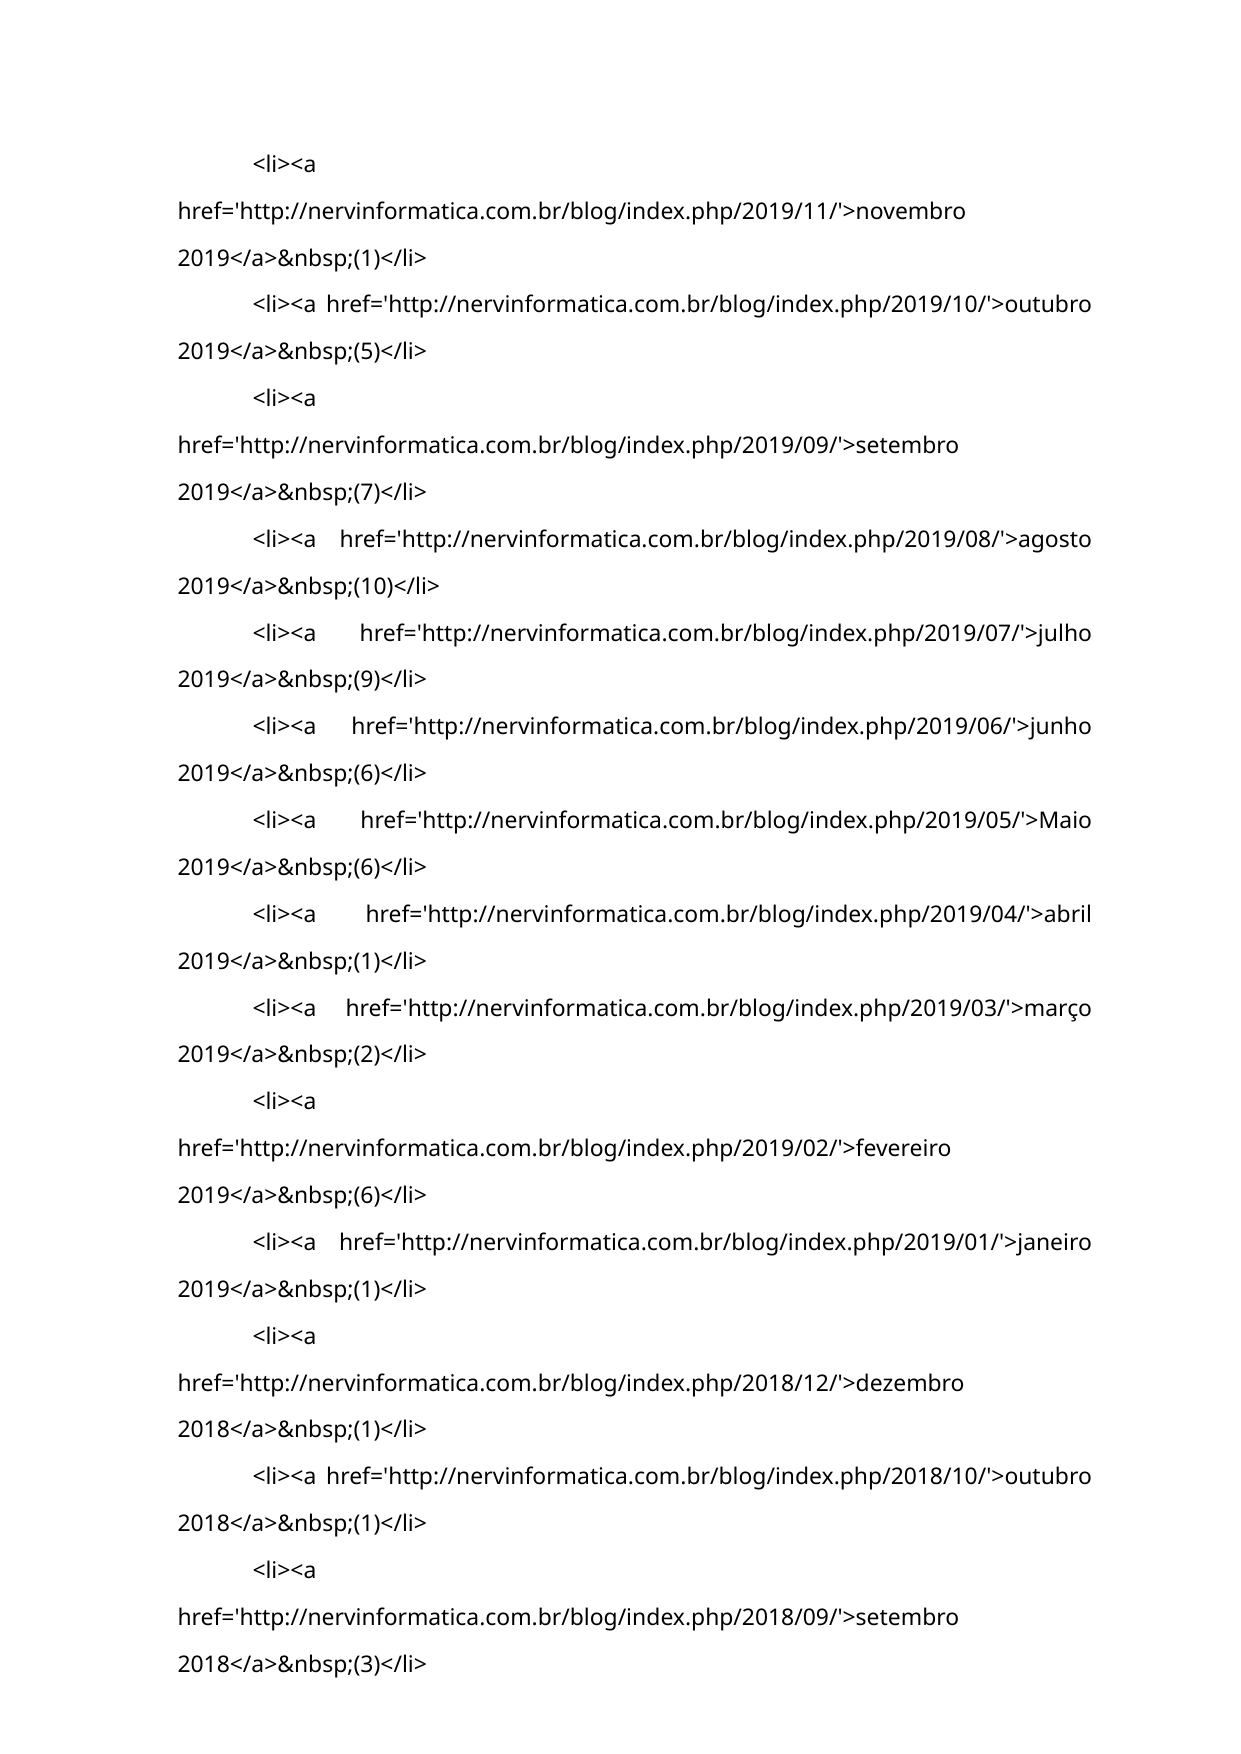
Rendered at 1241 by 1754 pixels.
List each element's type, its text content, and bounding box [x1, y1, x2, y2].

text <li><a href='http://nervinformatica.com.br/blog/index.php/2019/05/'>Maio 2019</a>&nbsp;(6)</li> [177, 804, 1092, 882]
text <li><a href='http://nervinformatica.com.br/blog/index.php/2019/02/'>fevereiro 2019</a>&nbsp;(6)</li> [177, 1085, 1092, 1210]
text <li><a href='http://nervinformatica.com.br/blog/index.php/2019/01/'>janeiro 2019</a>&nbsp;(1)</li> [177, 1226, 1092, 1304]
text <li><a href='http://nervinformatica.com.br/blog/index.php/2019/09/'>setembro 2019</a>&nbsp;(7)</li> [177, 382, 1092, 507]
text <li><a href='http://nervinformatica.com.br/blog/index.php/2019/11/'>novembro 2019</a>&nbsp;(1)</li> [177, 148, 1092, 273]
text <li><a href='http://nervinformatica.com.br/blog/index.php/2019/10/'>outubro 2019</a>&nbsp;(5)</li> [177, 288, 1092, 366]
text <li><a href='http://nervinformatica.com.br/blog/index.php/2019/07/'>julho 2019</a>&nbsp;(9)</li> [177, 616, 1092, 694]
text <li><a href='http://nervinformatica.com.br/blog/index.php/2018/09/'>setembro 2018</a>&nbsp;(3)</li> [177, 1554, 1092, 1679]
text <li><a href='http://nervinformatica.com.br/blog/index.php/2019/08/'>agosto 2019</a>&nbsp;(10)</li> [177, 523, 1092, 601]
text <li><a href='http://nervinformatica.com.br/blog/index.php/2019/04/'>abril 2019</a>&nbsp;(1)</li> [177, 898, 1092, 976]
text <li><a href='http://nervinformatica.com.br/blog/index.php/2019/06/'>junho 2019</a>&nbsp;(6)</li> [177, 710, 1092, 788]
text <li><a href='http://nervinformatica.com.br/blog/index.php/2019/03/'>março 2019</a>&nbsp;(2)</li> [177, 991, 1092, 1069]
text <li><a href='http://nervinformatica.com.br/blog/index.php/2018/12/'>dezembro 2018</a>&nbsp;(1)</li> [177, 1319, 1092, 1444]
text <li><a href='http://nervinformatica.com.br/blog/index.php/2018/10/'>outubro 2018</a>&nbsp;(1)</li> [177, 1460, 1092, 1538]
